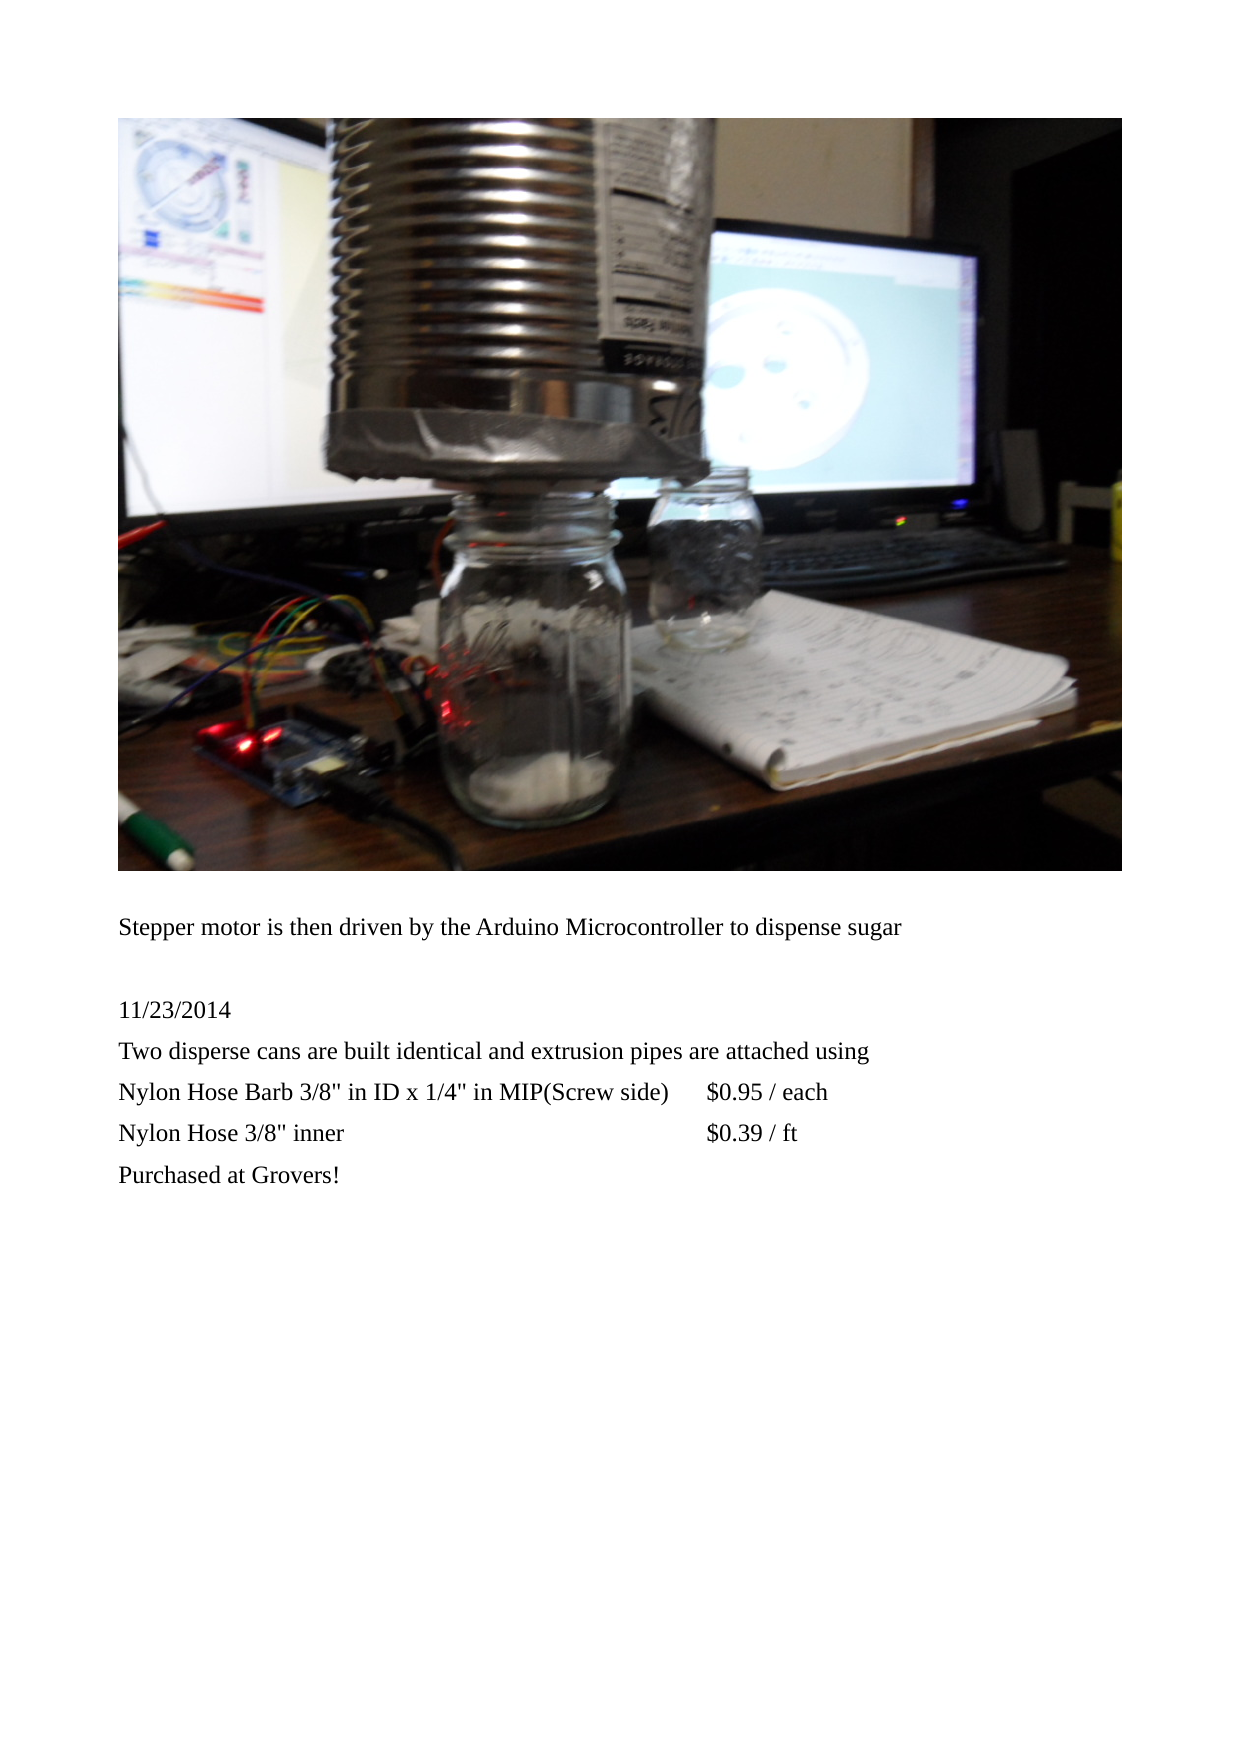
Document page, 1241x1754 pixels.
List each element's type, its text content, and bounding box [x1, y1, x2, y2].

text Nylon Hose 3/8" inner $0.39 / ft [118, 1118, 1122, 1147]
text Two disperse cans are built identical and extrusion pipes are attached using [118, 1036, 1122, 1065]
text 11/23/2014 [118, 995, 1122, 1023]
text Purchased at Grovers! [118, 1160, 1122, 1188]
text Nylon Hose Barb 3/8" in ID x 1/4" in MIP(Screw side) $0.95 / each [118, 1077, 1122, 1106]
text Stepper motor is then driven by the Arduino Microcontroller to dispense sugar [118, 912, 1122, 941]
picture [118, 118, 1122, 871]
